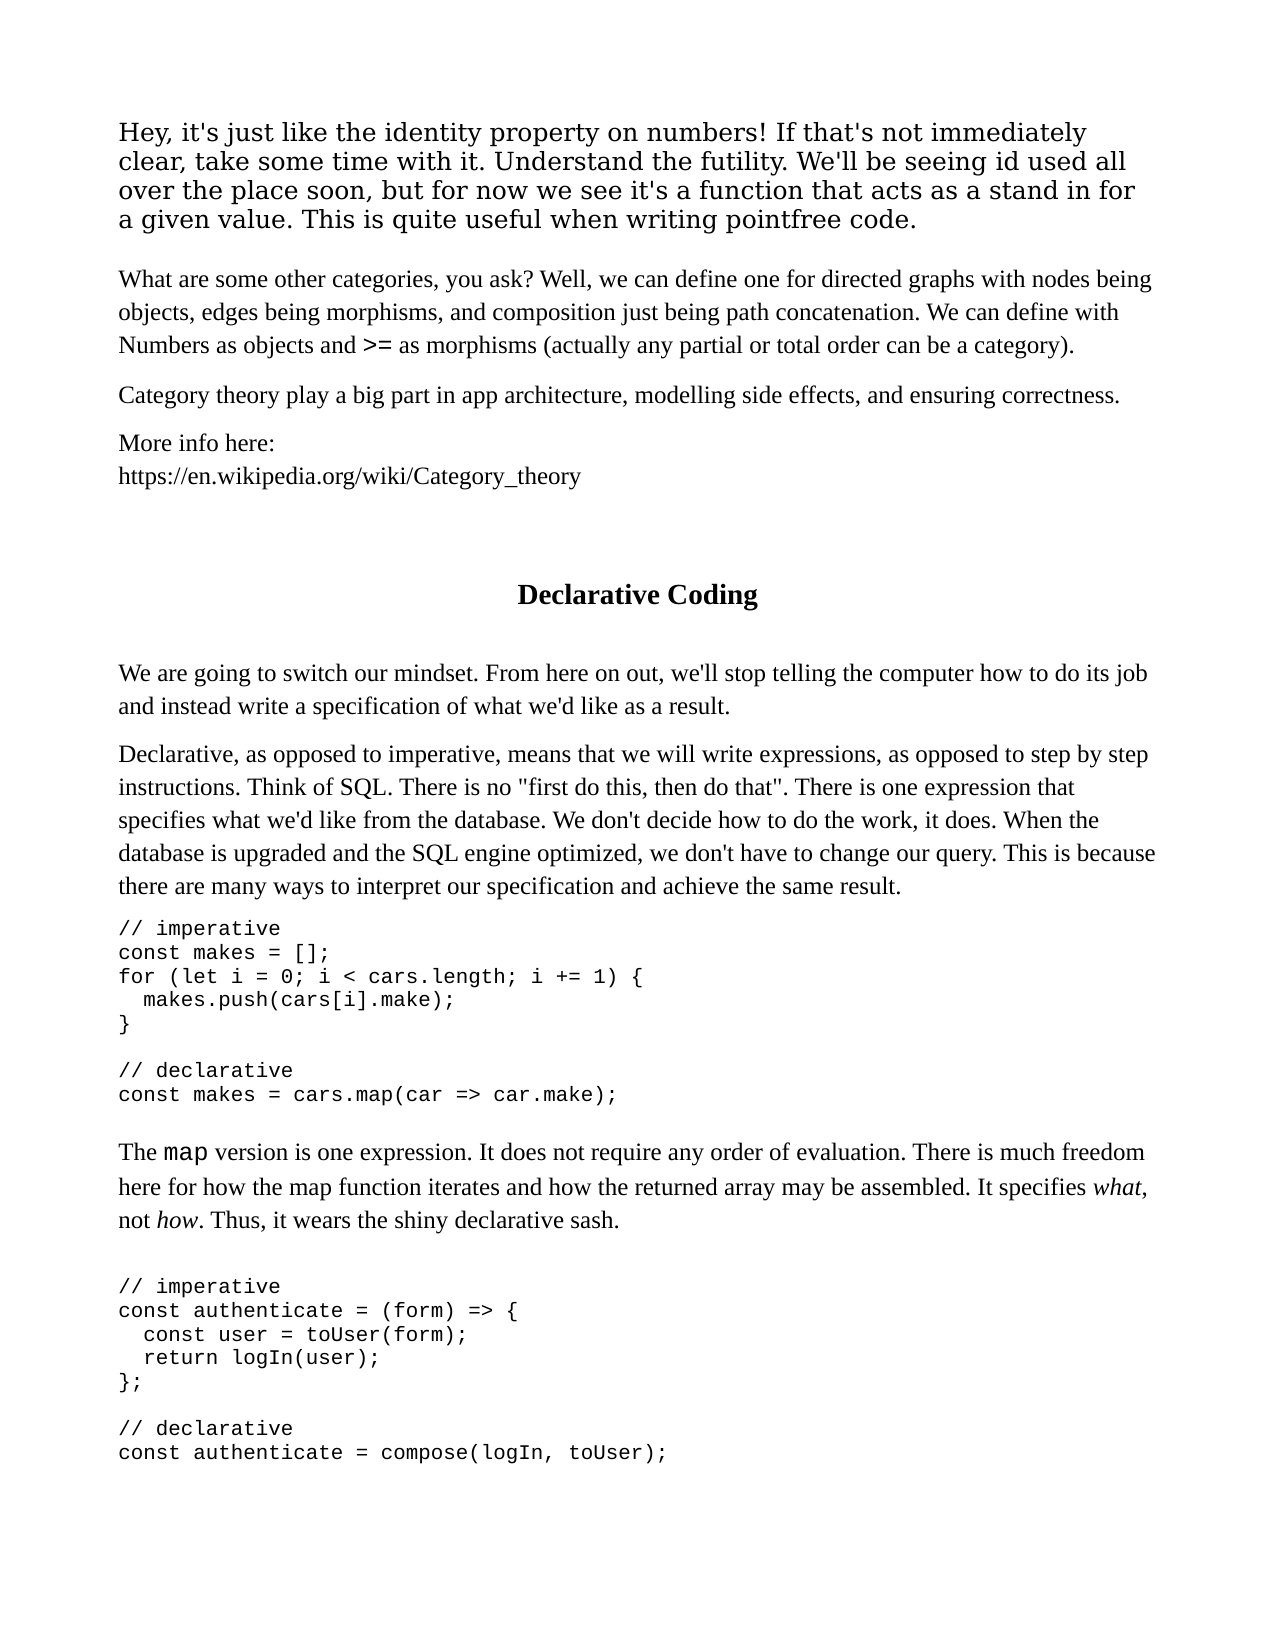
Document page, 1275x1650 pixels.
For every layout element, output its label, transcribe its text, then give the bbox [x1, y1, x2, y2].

text More info here: https://en.wikipedia.org/wiki/Category_theory [118, 428, 1157, 490]
text The map version is one expression. It does not require any order of evaluation. There is much freedom here for how the map function iterates and how the returned array may be assembled. It specifies what, not how. Thus, it wears the shiny declarative sash. [118, 1137, 1157, 1234]
text return logIn(user); [118, 1347, 1157, 1371]
text Category theory play a big part in app architecture, modelling side effects, and ensuring correctness. [118, 380, 1157, 409]
text Declarative, as opposed to imperative, means that we will write expressions, as opposed to step by step instructions. Think of SQL. There is no "first do this, then do that". There is one expression that specifies what we'd like from the database. We don't decide how to do the work, it does. When the database is upgraded and the SQL engine optimized, we don't have to change our query. This is because there are many ways to interpret our specification and achieve the same result. [118, 739, 1157, 899]
text // imperative [118, 918, 1157, 942]
text // imperative [118, 1276, 1157, 1300]
text makes.push(cars[i].make); [118, 989, 1157, 1013]
text const user = toUser(form); [118, 1324, 1157, 1347]
text // declarative [118, 1418, 1157, 1442]
text const makes = cars.map(car => car.make); [118, 1084, 1157, 1108]
text const authenticate = (form) => { [118, 1300, 1157, 1324]
text What are some other categories, you ask? Well, we can define one for directed graphs with nodes being objects, edges being morphisms, and composition just being path concatenation. We can define with Numbers as objects and >= as morphisms (actually any partial or total order can be a category). [118, 264, 1157, 361]
text }; [118, 1371, 1157, 1395]
subtitle Declarative Coding [118, 577, 1157, 611]
text } [118, 1013, 1157, 1037]
text We are going to switch our mindset. From here on out, we'll stop telling the computer how to do its job and instead write a specification of what we'd like as a result. [118, 658, 1157, 720]
text const authenticate = compose(logIn, toUser); [118, 1442, 1157, 1466]
text // declarative [118, 1060, 1157, 1084]
text const makes = []; [118, 942, 1157, 966]
text for (let i = 0; i < cars.length; i += 1) { [118, 966, 1157, 989]
text Hey, it's just like the identity property on numbers! If that's not immediately clear, take some time with it. Understand the futility. We'll be seeing id used all over the place soon, but for now we see it's a function that acts as a stand in for a given value. This is quite useful when writing pointfree code. [118, 118, 1157, 235]
